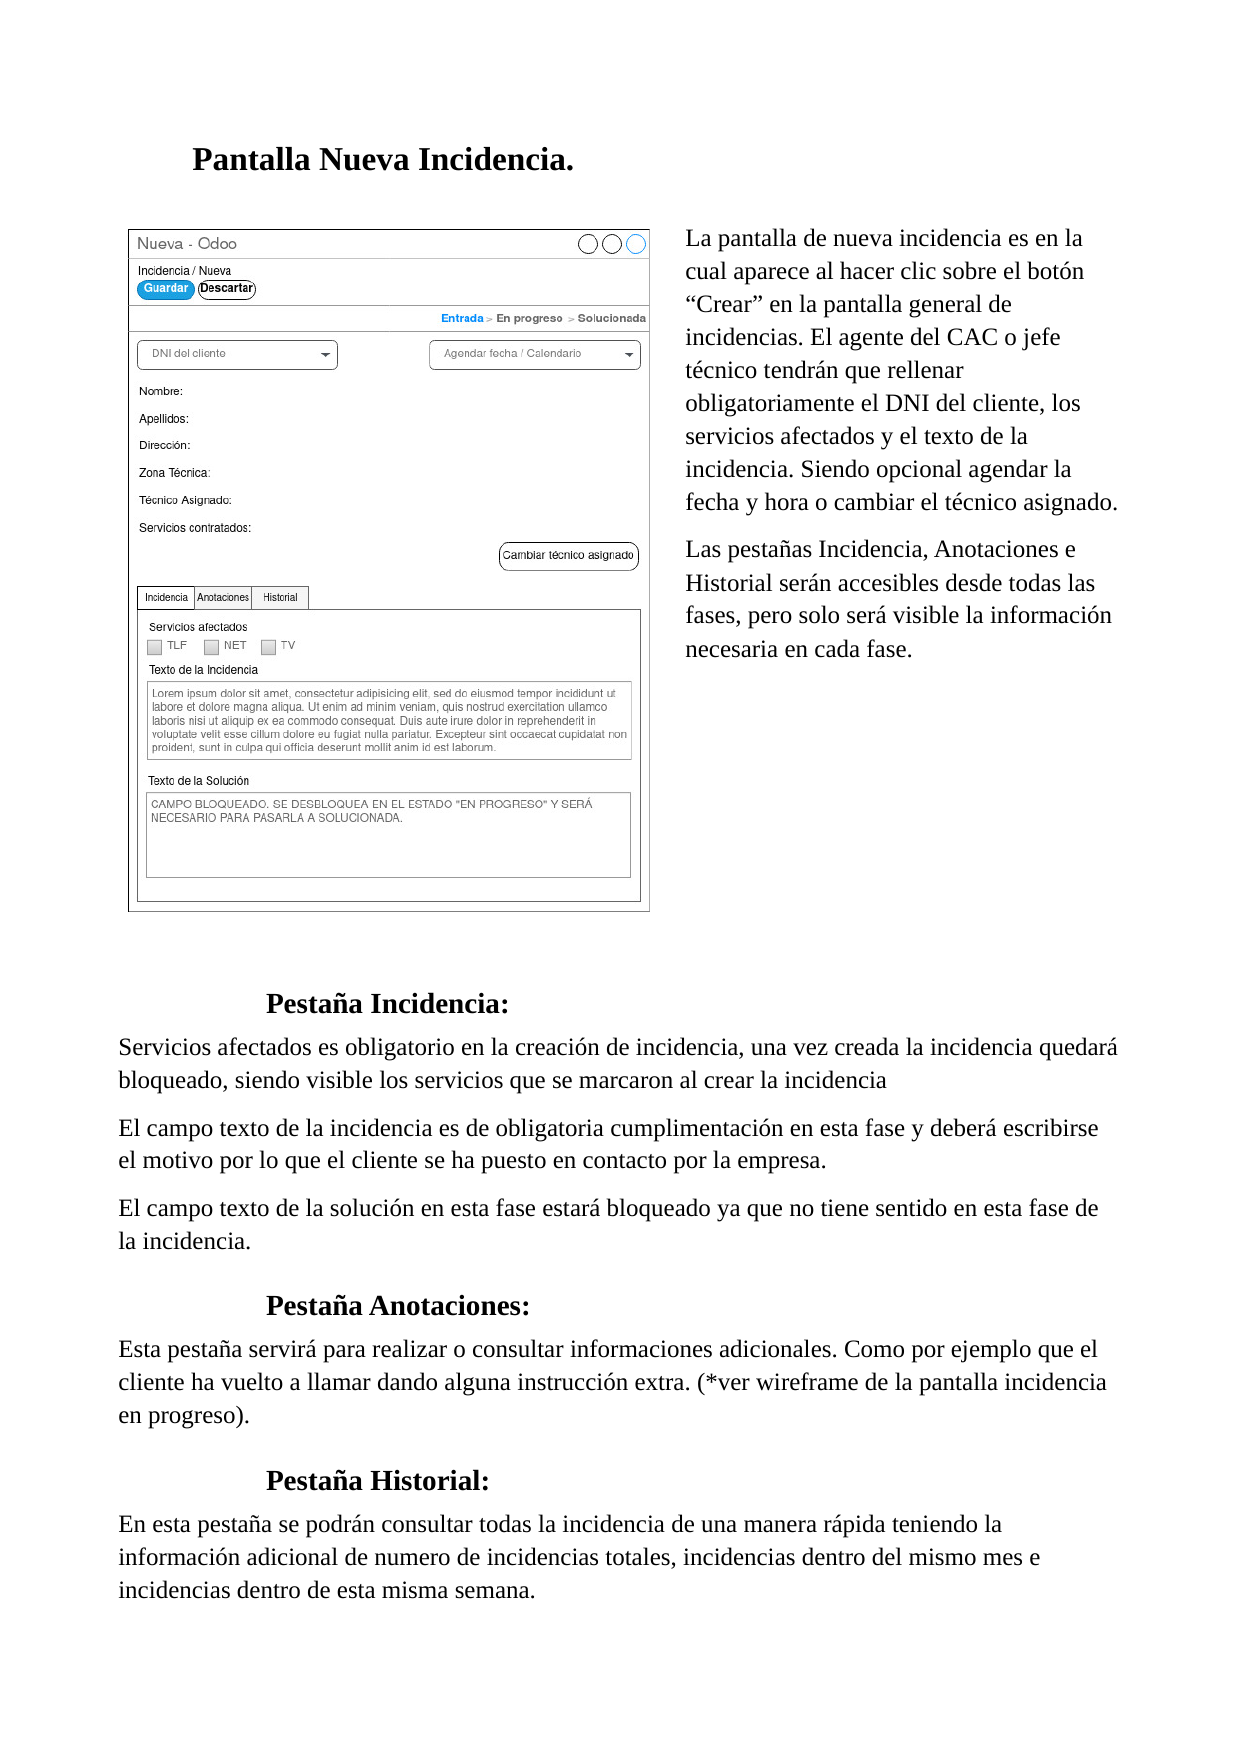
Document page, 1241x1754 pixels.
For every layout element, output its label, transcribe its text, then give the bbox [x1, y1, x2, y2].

text Servicios afectados es obligatorio en la creación de incidencia, una vez creada la incidencia quedará bloqueado, siendo visible los servicios que se marcaron al crear la incidencia [118, 1032, 1122, 1094]
subtitle Pantalla Nueva Incidencia. [118, 139, 1122, 177]
text En esta pestaña se podrán consultar todas la incidencia de una manera rápida teniendo la información adicional de numero de incidencias totales, incidencias dentro del mismo mes e incidencias dentro de esta misma semana. [118, 1509, 1122, 1603]
text El campo texto de la solución en esta fase estará bloqueado ya que no tiene sentido en esta fase de la incidencia. [118, 1193, 1122, 1255]
text La pantalla de nueva incidencia es en la cual aparece al hacer clic sobre el botón “Crear” en la pantalla general de incidencias. El agente del CAC o jefe técnico tendrán que rellenar obligatoriamente el DNI del cliente, los servicios afectados y el texto de la incidencia. Siendo opcional agendar la fecha y hora o cambiar el técnico asignado. [685, 190, 1122, 516]
picture [118, 229, 650, 912]
text Las pestañas Incidencia, Anotaciones e Historial serán accesibles desde todas las fases, pero solo será visible la información necesaria en cada fase. [685, 534, 1122, 662]
subtitle Pestaña Anotaciones: [118, 1288, 1122, 1322]
subtitle Pestaña Historial: [118, 1463, 1122, 1496]
subtitle Pestaña Incidencia: [118, 986, 1122, 1019]
text El campo texto de la incidencia es de obligatoria cumplimentación en esta fase y deberá escribirse el motivo por lo que el cliente se ha puesto en contacto por la empresa. [118, 1113, 1122, 1174]
text Esta pestaña servirá para realizar o consultar informaciones adicionales. Como por ejemplo que el cliente ha vuelto a llamar dando alguna instrucción extra. (*ver wireframe de la pantalla incidencia en progreso). [118, 1334, 1122, 1429]
